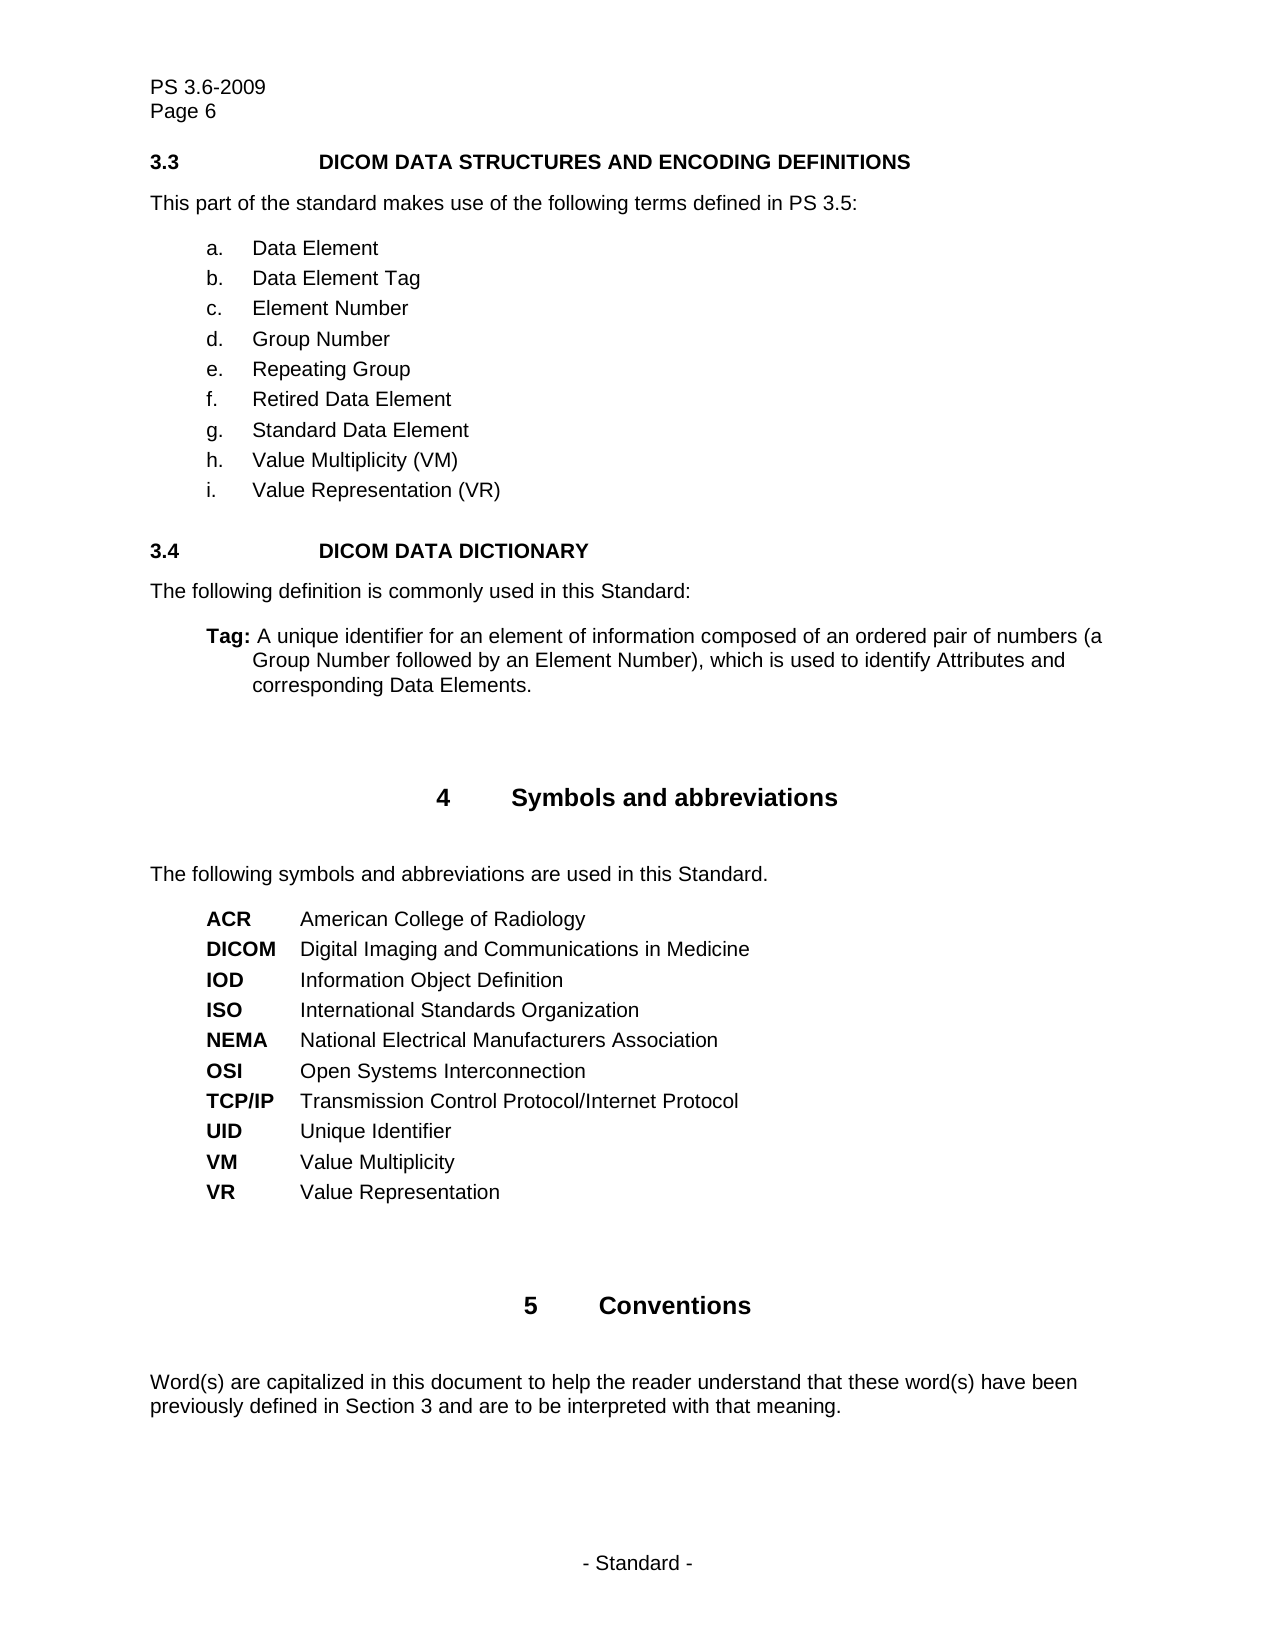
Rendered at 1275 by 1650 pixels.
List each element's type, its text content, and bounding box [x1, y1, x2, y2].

text c. Element Number [206, 296, 1125, 320]
text i. Value Representation (VR) [206, 478, 1125, 502]
text VM Value Multiplicity [206, 1149, 1125, 1174]
text This part of the standard makes use of the following terms defined in PS 3.5: [150, 191, 1125, 215]
subtitle 5 Conventions [150, 1291, 1125, 1319]
text Tag: A unique identifier for an element of information composed of an ordered pair of numbers (a Group Number followed by an Element Number), which is used to identify Attributes and corresponding Data Elements. [206, 624, 1125, 697]
text ACR American College of Radiology [206, 907, 1125, 931]
subtitle 3.4 DICOM Data dictionary [150, 539, 1125, 563]
subtitle 3.3 DICOM Data structures and encoding definitions [150, 150, 1125, 174]
text The following definition is commonly used in this Standard: [150, 579, 1125, 603]
text h. Value Multiplicity (VM) [206, 448, 1125, 472]
text a. Data Element [206, 236, 1125, 260]
text ISO International Standards Organization [206, 998, 1125, 1022]
text f. Retired Data Element [206, 387, 1125, 411]
text NEMA National Electrical Manufacturers Association [206, 1028, 1125, 1052]
text b. Data Element Tag [206, 266, 1125, 290]
text The following symbols and abbreviations are used in this Standard. [150, 862, 1125, 886]
subtitle 4 Symbols and abbreviations [150, 783, 1125, 812]
text TCP/IP Transmission Control Protocol/Internet Protocol [206, 1089, 1125, 1113]
text Word(s) are capitalized in this document to help the reader understand that these word(s) have been previously defined in Section 3 and are to be interpreted with that meaning. [150, 1369, 1125, 1418]
text e. Repeating Group [206, 357, 1125, 381]
text d. Group Number [206, 327, 1125, 351]
text VR Value Representation [206, 1180, 1125, 1204]
text IOD Information Object Definition [206, 968, 1125, 992]
text UID Unique Identifier [206, 1119, 1125, 1143]
text g. Standard Data Element [206, 417, 1125, 442]
text OSI Open Systems Interconnection [206, 1059, 1125, 1083]
text DICOM Digital Imaging and Communications in Medicine [206, 937, 1125, 961]
